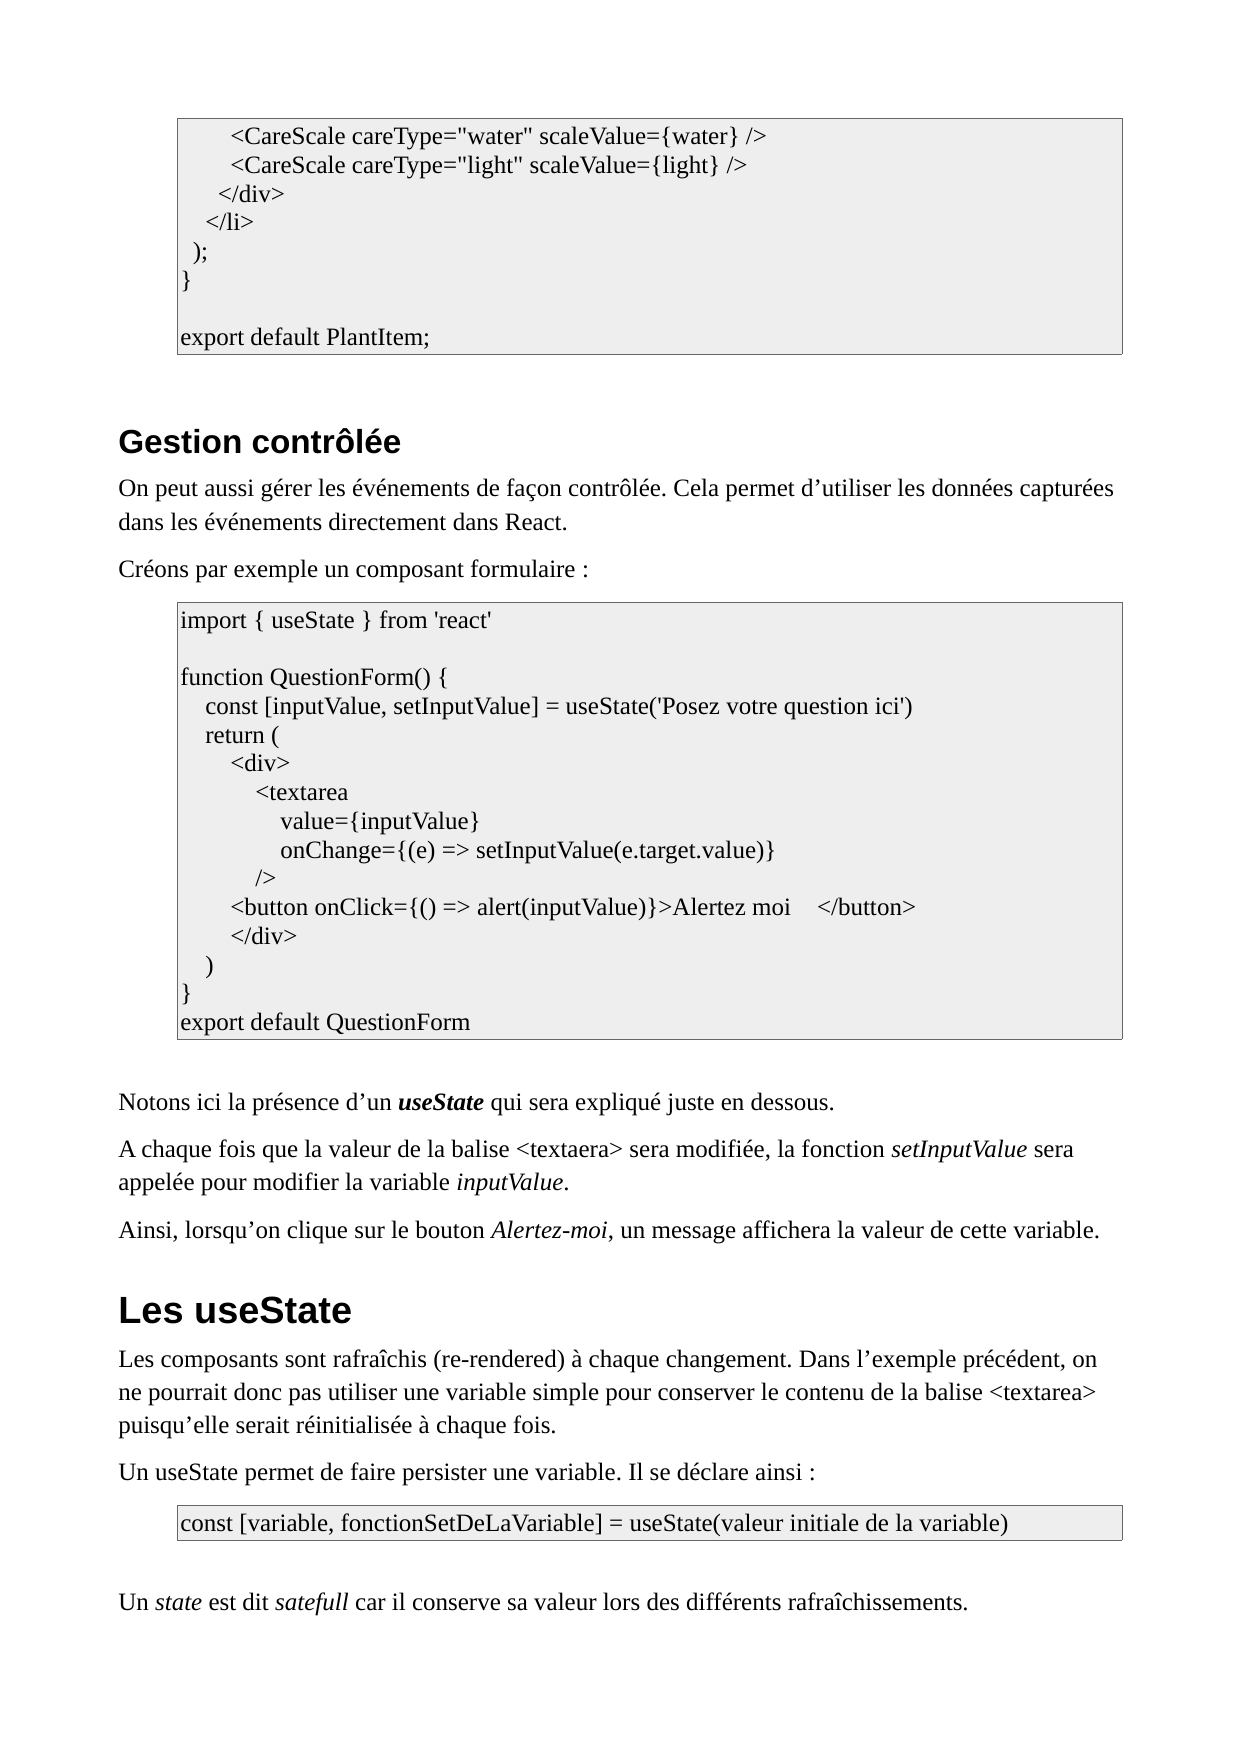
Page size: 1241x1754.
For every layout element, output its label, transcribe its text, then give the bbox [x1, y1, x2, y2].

text On peut aussi gérer les événements de façon contrôlée. Cela permet d’utiliser les données capturées dans les événements directement dans React. [118, 473, 1122, 535]
text } [178, 262, 1122, 291]
text Un state est dit satefull car il conserve sa valeur lors des différents rafraîchissements. [118, 1587, 1122, 1616]
subtitle Les useState [118, 1287, 1122, 1331]
text Créons par exemple un composant formulaire : [118, 554, 1122, 583]
text export default QuestionForm [178, 1004, 1122, 1039]
text Un useState permet de faire persister une variable. Il se déclare ainsi : [118, 1457, 1122, 1486]
text Ainsi, lorsqu’on clique sur le bouton Alertez-moi, un message affichera la valeur de cette variable. [118, 1215, 1122, 1244]
text /> [178, 861, 1122, 889]
text <textarea [178, 774, 1122, 803]
text <div> [178, 746, 1122, 774]
text <button onClick={() => alert(inputValue)}>Alertez moi 🚨</button> [178, 889, 1122, 918]
text Les composants sont rafraîchis (re-rendered) à chaque changement. Dans l’exemple précédent, on ne pourrait donc pas utiliser une variable simple pour conserver le contenu de la balise <textarea> puisqu’elle serait réinitialisée à chaque fois. [118, 1344, 1122, 1438]
text Notons ici la présence d’un useState qui sera expliqué juste en dessous. [118, 1087, 1122, 1115]
text export default PlantItem; [178, 319, 1122, 354]
text </div> [178, 176, 1122, 204]
text </div> [178, 918, 1122, 947]
text const [inputValue, setInputValue] = useState('Posez votre question ici') [178, 688, 1122, 717]
text function QuestionForm() { [178, 659, 1122, 688]
text </li> [178, 204, 1122, 233]
text ); [178, 233, 1122, 262]
text onChange={(e) => setInputValue(e.target.value)} [178, 832, 1122, 861]
text <CareScale careType="light" scaleValue={light} /> [178, 147, 1122, 176]
text } [178, 976, 1122, 1004]
text ) [178, 947, 1122, 976]
text const [variable, fonctionSetDeLaVariable] = useState(valeur initiale de la variable) [178, 1506, 1122, 1540]
subtitle Gestion contrôlée [118, 423, 1122, 461]
text return ( [178, 717, 1122, 746]
text <CareScale careType="water" scaleValue={water} /> [178, 119, 1122, 147]
text A chaque fois que la valeur de la balise <textaera> sera modifiée, la fonction setInputValue sera appelée pour modifier la variable inputValue. [118, 1134, 1122, 1196]
text import { useState } from 'react' [178, 603, 1122, 631]
text value={inputValue} [178, 803, 1122, 832]
